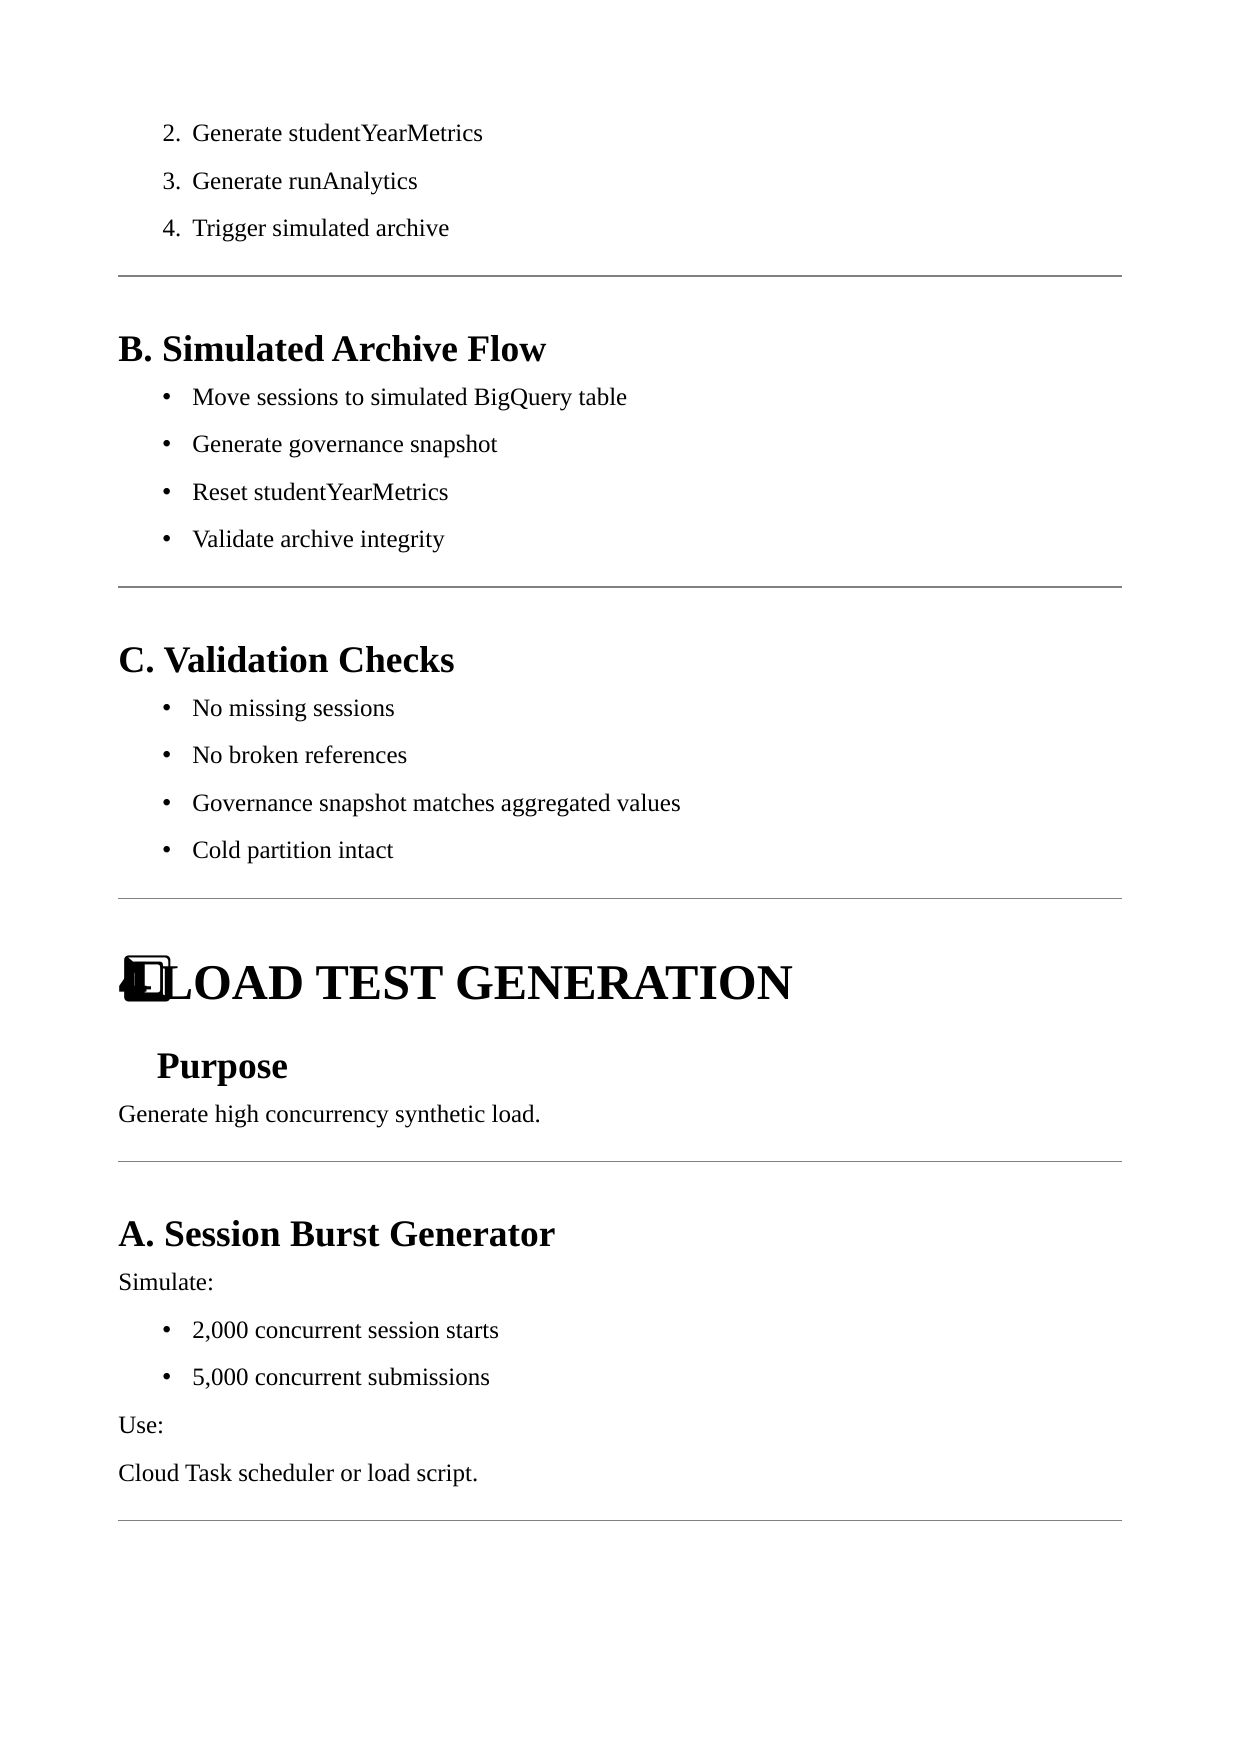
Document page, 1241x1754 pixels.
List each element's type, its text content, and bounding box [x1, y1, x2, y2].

list Generate studentYearMetrics [162, 118, 1122, 147]
subtitle B. Simulated Archive Flow [118, 326, 1122, 369]
list 5,000 concurrent submissions [162, 1362, 1122, 1391]
list Validate archive integrity [162, 524, 1122, 553]
text Generate high concurrency synthetic load. [118, 1099, 1122, 1128]
list No missing sessions [162, 693, 1122, 722]
subtitle 🎯 Purpose [118, 1043, 1122, 1086]
text Simulate: [118, 1267, 1122, 1296]
text Use: [118, 1410, 1122, 1439]
list Move sessions to simulated BigQuery table [162, 382, 1122, 410]
subtitle C. Validation Checks [118, 637, 1122, 680]
list No broken references [162, 740, 1122, 769]
list Generate governance snapshot [162, 429, 1122, 458]
list Cold partition intact [162, 836, 1122, 864]
list Governance snapshot matches aggregated values [162, 788, 1122, 817]
text Cloud Task scheduler or load script. [118, 1458, 1122, 1486]
list 2,000 concurrent session starts [162, 1315, 1122, 1344]
subtitle 4️⃣ LOAD TEST GENERATION [118, 952, 1122, 1010]
list Trigger simulated archive [162, 213, 1122, 242]
subtitle A. Session Burst Generator [118, 1212, 1122, 1255]
list Reset studentYearMetrics [162, 477, 1122, 506]
list Generate runAnalytics [162, 166, 1122, 194]
